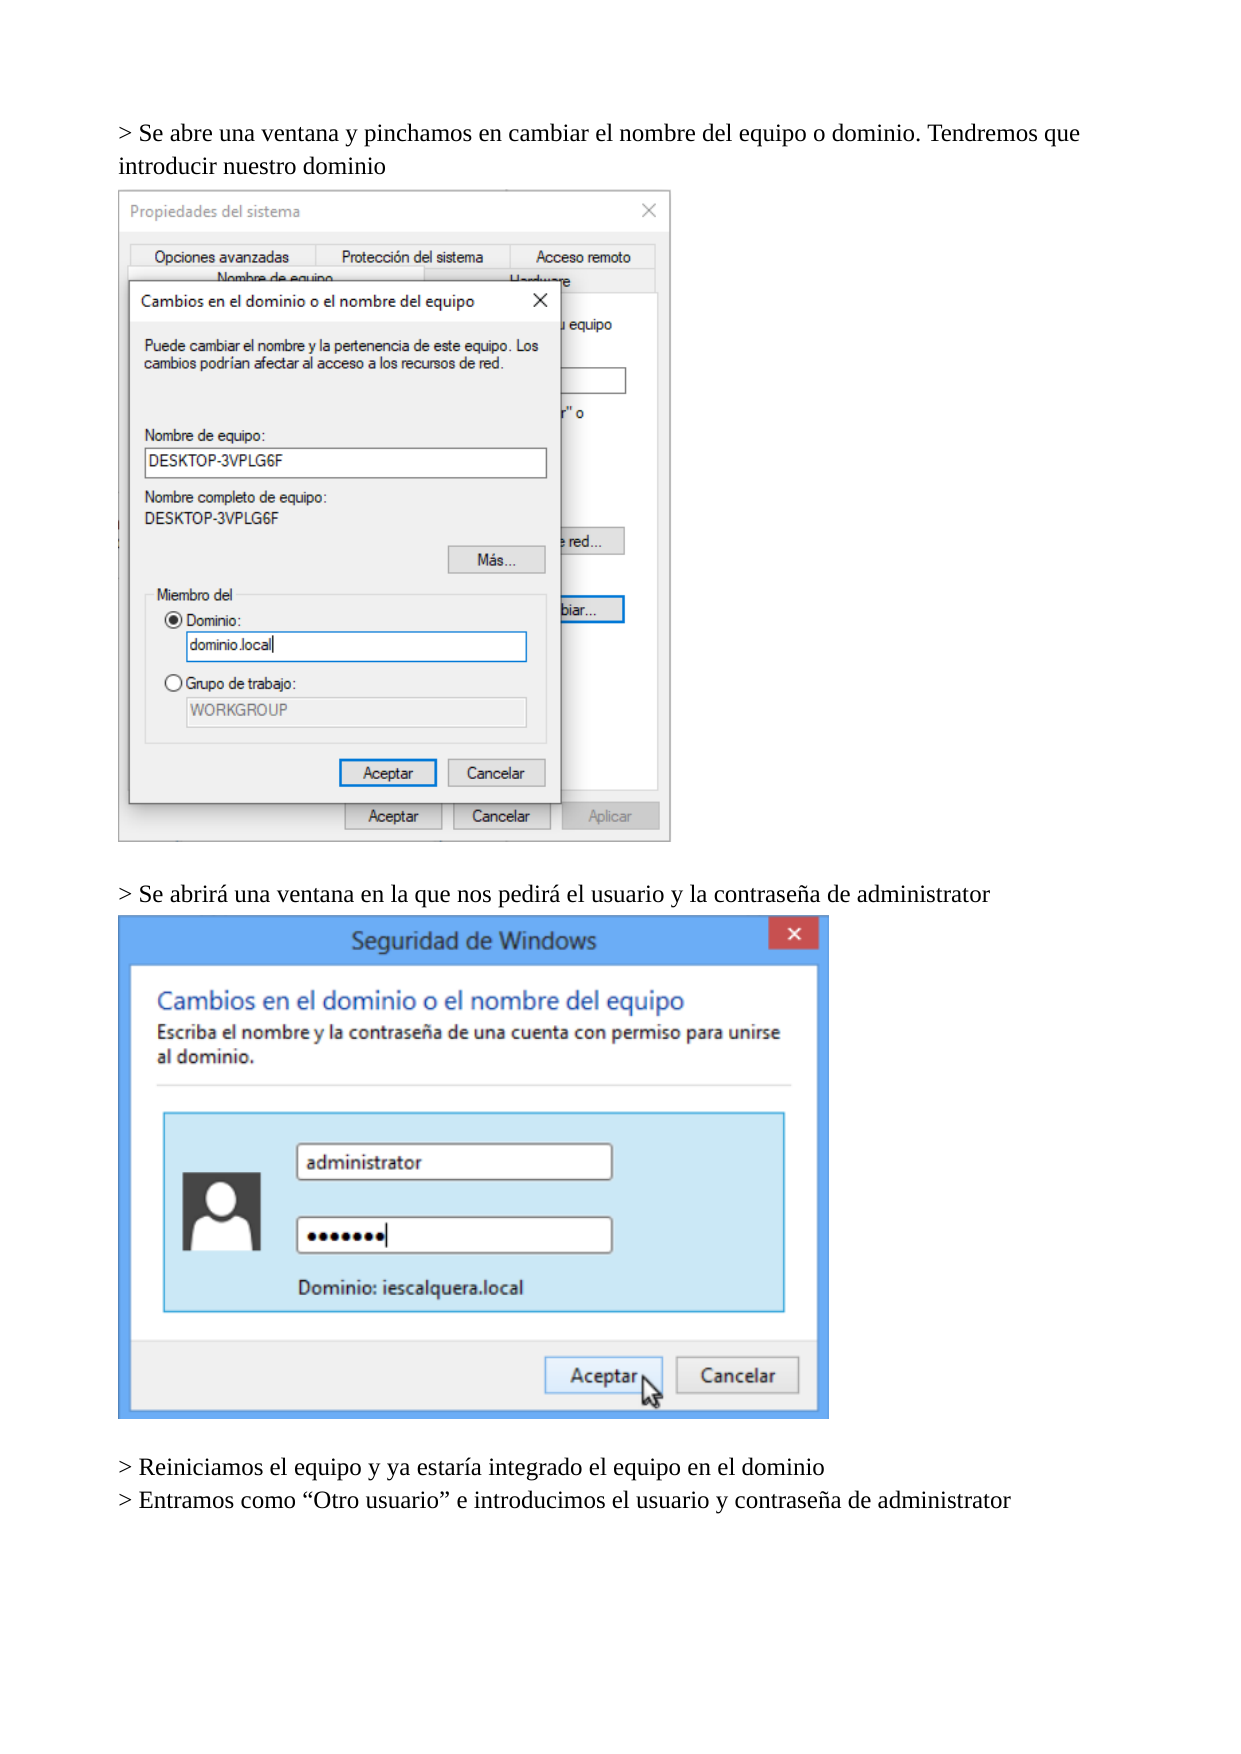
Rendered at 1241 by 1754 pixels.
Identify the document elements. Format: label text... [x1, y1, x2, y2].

picture [118, 915, 829, 1419]
text > Se abrirá una ventana en la que nos pedirá el usuario y la contraseña de administrator > Reiniciamos el equipo y ya estaría integrado el equipo en el dominio [118, 184, 1122, 1481]
text > Entramos como “Otro usuario” e introducimos el usuario y contraseña de administrator [118, 1485, 1122, 1513]
picture [118, 189, 672, 842]
text > Se abre una ventana y pinchamos en cambiar el nombre del equipo o dominio. Tendremos que introducir nuestro dominio [118, 118, 1122, 180]
